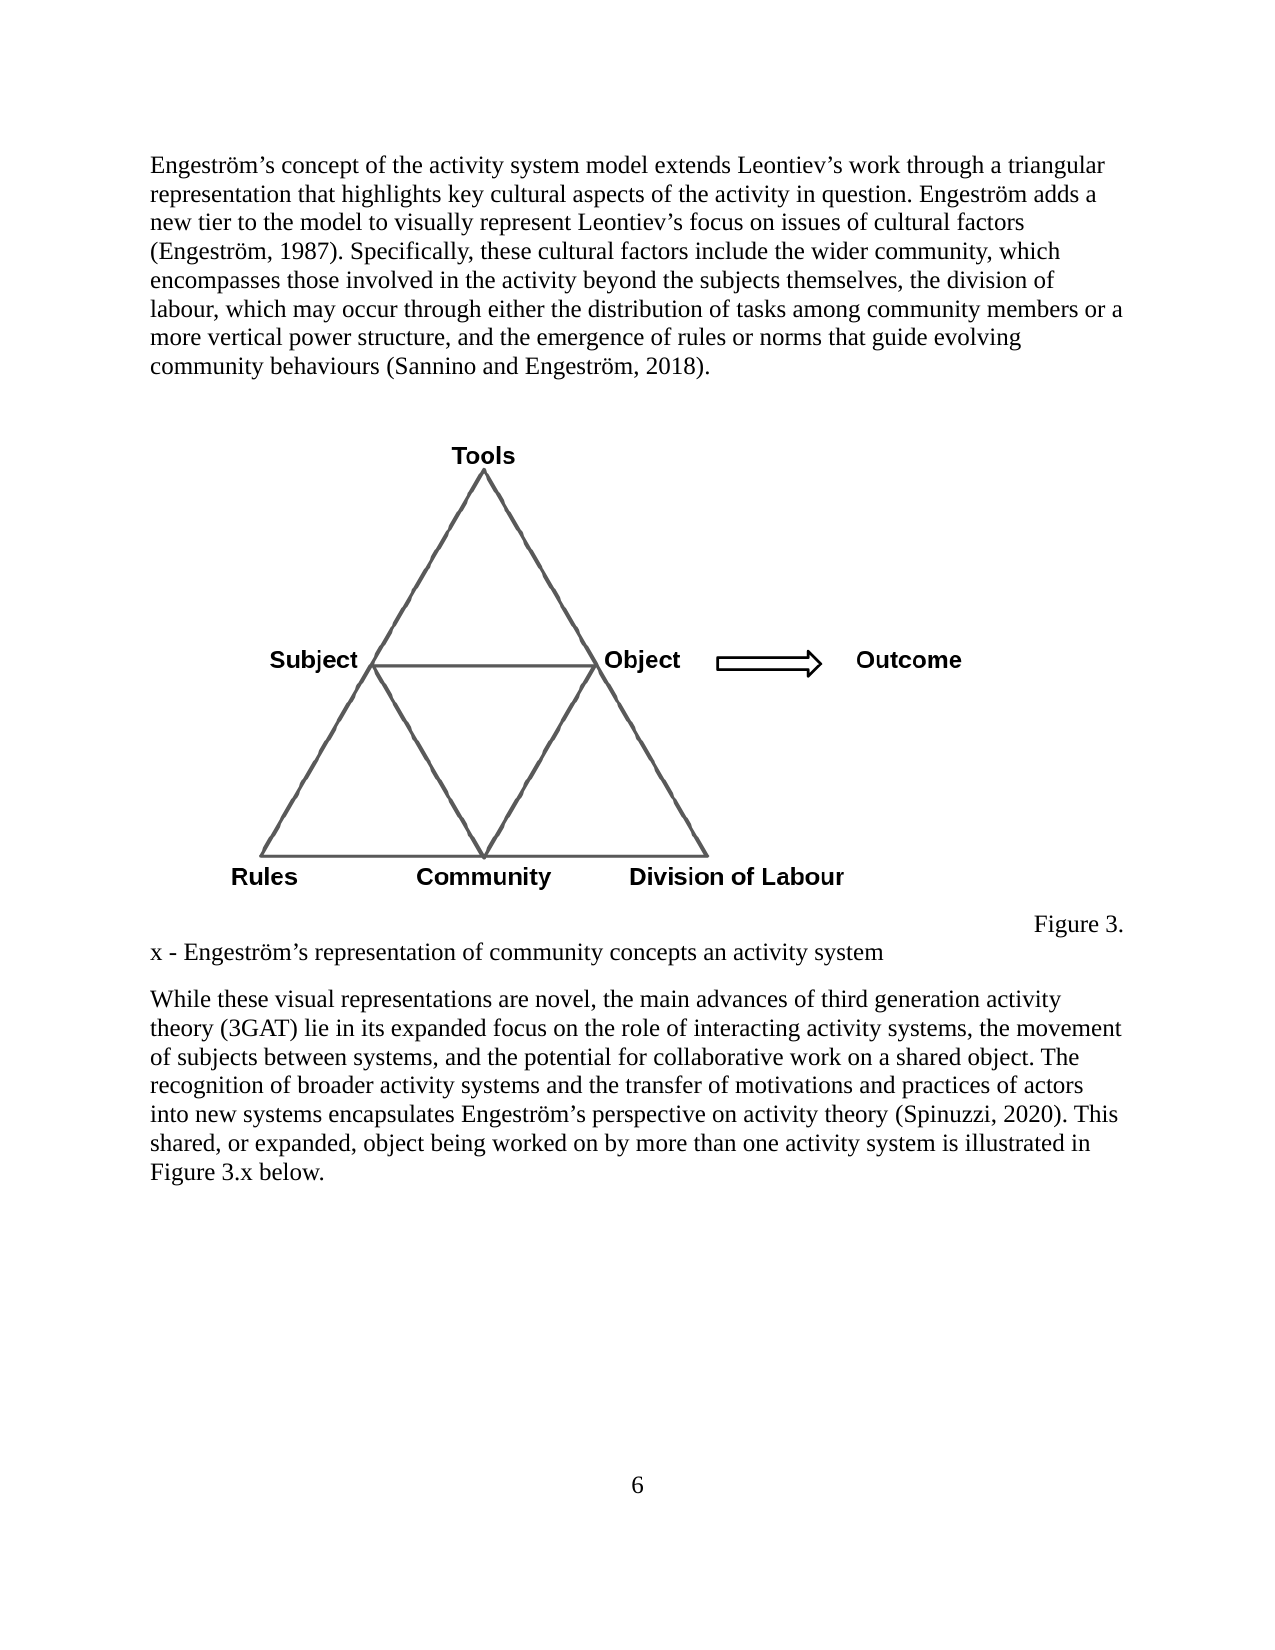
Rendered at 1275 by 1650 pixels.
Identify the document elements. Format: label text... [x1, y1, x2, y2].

text Figure 3. x - Engeström’s representation of community concepts an activity system [150, 398, 1125, 966]
text Engeström’s concept of the activity system model extends Leontiev’s work through a triangular representation that highlights key cultural aspects of the activity in question. Engeström adds a new tier to the model to visually represent Leontiev’s focus on issues of cultural factors (Engeström, 1987). Specifically, these cultural factors include the wider community, which encompasses those involved in the activity beyond the subjects themselves, the division of labour, which may occur through either the distribution of tasks among community members or a more vertical power structure, and the emergence of rules or norms that guide evolving community behaviours (Sannino and Engeström, 2018). [150, 150, 1125, 380]
picture [150, 397, 1028, 932]
text While these visual representations are novel, the main advances of third generation activity theory (3GAT) lie in its expanded focus on the role of interacting activity systems, the movement of subjects between systems, and the potential for collaborative work on a shared object. The recognition of broader activity systems and the transfer of motivations and practices of actors into new systems encapsulates Engeström’s perspective on activity theory (Spinuzzi, 2020). This shared, or expanded, object being worked on by more than one activity system is illustrated in Figure 3.x below. [150, 984, 1125, 1185]
